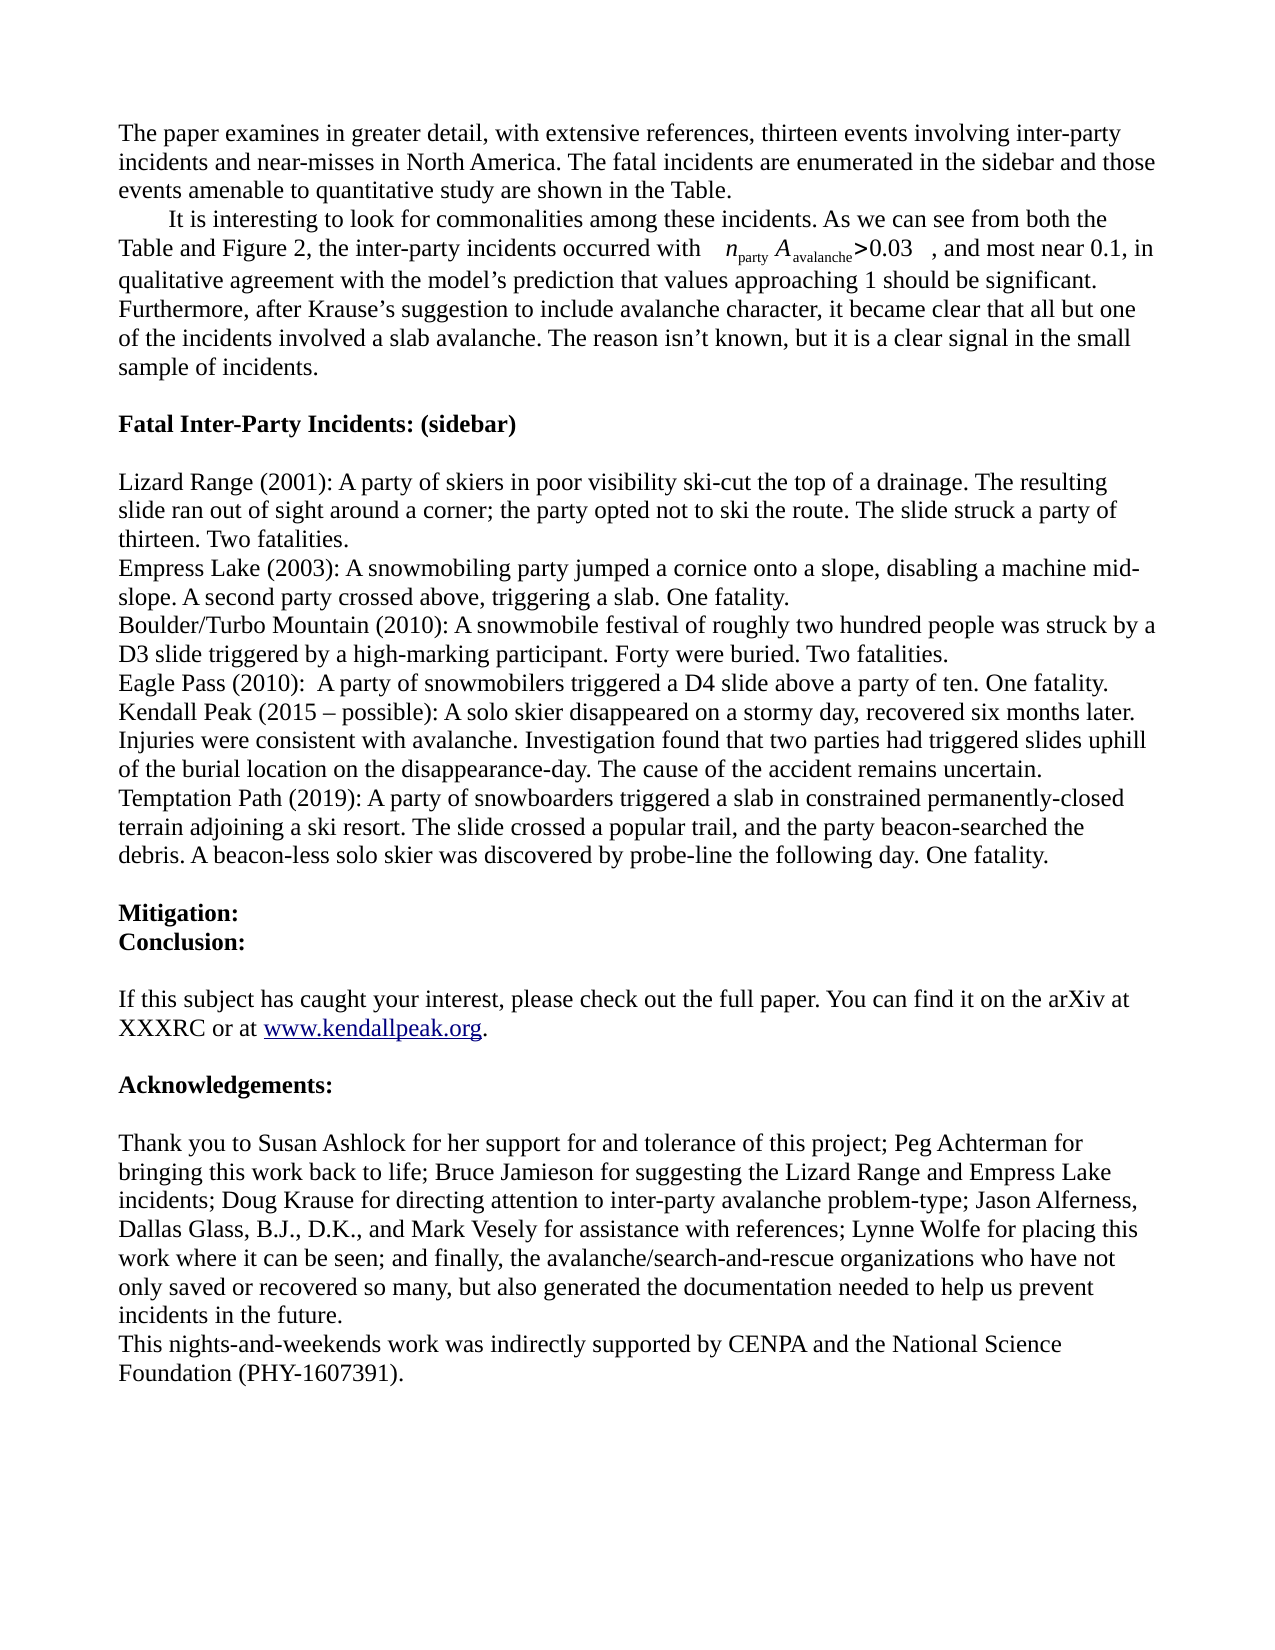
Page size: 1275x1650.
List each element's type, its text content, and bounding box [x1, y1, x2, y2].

text Lizard Range (2001): A party of skiers in poor visibility ski-cut the top of a drainage. The resulting slide ran out of sight around a corner; the party opted not to ski the route. The slide struck a party of thirteen. Two fatalities. [118, 467, 1157, 553]
text Temptation Path (2019): A party of snowboarders triggered a slab in constrained permanently-closed terrain adjoining a ski resort. The slide crossed a popular trail, and the party beacon-searched the debris. A beacon-less solo skier was discovered by probe-line the following day. One fatality. [118, 783, 1157, 869]
text This nights-and-weekends work was indirectly supported by CENPA and the National Science Foundation (PHY-1607391). [118, 1329, 1157, 1387]
text The paper examines in greater detail, with extensive references, thirteen events involving inter-party incidents and near-misses in North America. The fatal incidents are enumerated in the sidebar and those events amenable to quantitative study are shown in the Table. [118, 118, 1157, 204]
text Acknowledgements: [118, 1071, 1157, 1099]
text Eagle Pass (2010): A party of snowmobilers triggered a D4 slide above a party of ten. One fatality. [118, 668, 1157, 697]
text Fatal Inter-Party Incidents: (sidebar) [118, 409, 1157, 438]
text If this subject has caught your interest, please check out the full paper. You can find it on the arXiv at XXXRC or at www.kendallpeak.org. [118, 984, 1157, 1042]
text Boulder/Turbo Mountain (2010): A snowmobile festival of roughly two hundred people was struck by a D3 slide triggered by a high-marking participant. Forty were buried. Two fatalities. [118, 611, 1157, 668]
text Conclusion: [118, 927, 1157, 956]
text Empress Lake (2003): A snowmobiling party jumped a cornice onto a slope, disabling a machine mid-slope. A second party crossed above, triggering a slab. One fatality. [118, 553, 1157, 611]
text Kendall Peak (2015 – possible): A solo skier disappeared on a stormy day, recovered six months later. Injuries were consistent with avalanche. Investigation found that two parties had triggered slides uphill of the burial location on the disappearance-day. The cause of the accident remains uncertain. [118, 697, 1157, 783]
text Mitigation: [118, 898, 1157, 927]
text Thank you to Susan Ashlock for her support for and tolerance of this project; Peg Achterman for bringing this work back to life; Bruce Jamieson for suggesting the Lizard Range and Empress Lake incidents; Doug Krause for directing attention to inter-party avalanche problem-type; Jason Alferness, Dallas Glass, B.J., D.K., and Mark Vesely for assistance with references; Lynne Wolfe for placing this work where it can be seen; and finally, the avalanche/search-and-rescue organizations who have not only saved or recovered so many, but also generated the documentation needed to help us prevent incidents in the future. [118, 1128, 1157, 1329]
text It is interesting to look for commonalities among these incidents. As we can see from both the Table and Figure 2, the inter-party incidents occurred with , and most near 0.1, in qualitative agreement with the model’s prediction that values approaching 1 should be significant. Furthermore, after Krause’s suggestion to include avalanche character, it became clear that all but one of the incidents involved a slab avalanche. The reason isn’t known, but it is a clear signal in the small sample of incidents. [118, 204, 1157, 381]
